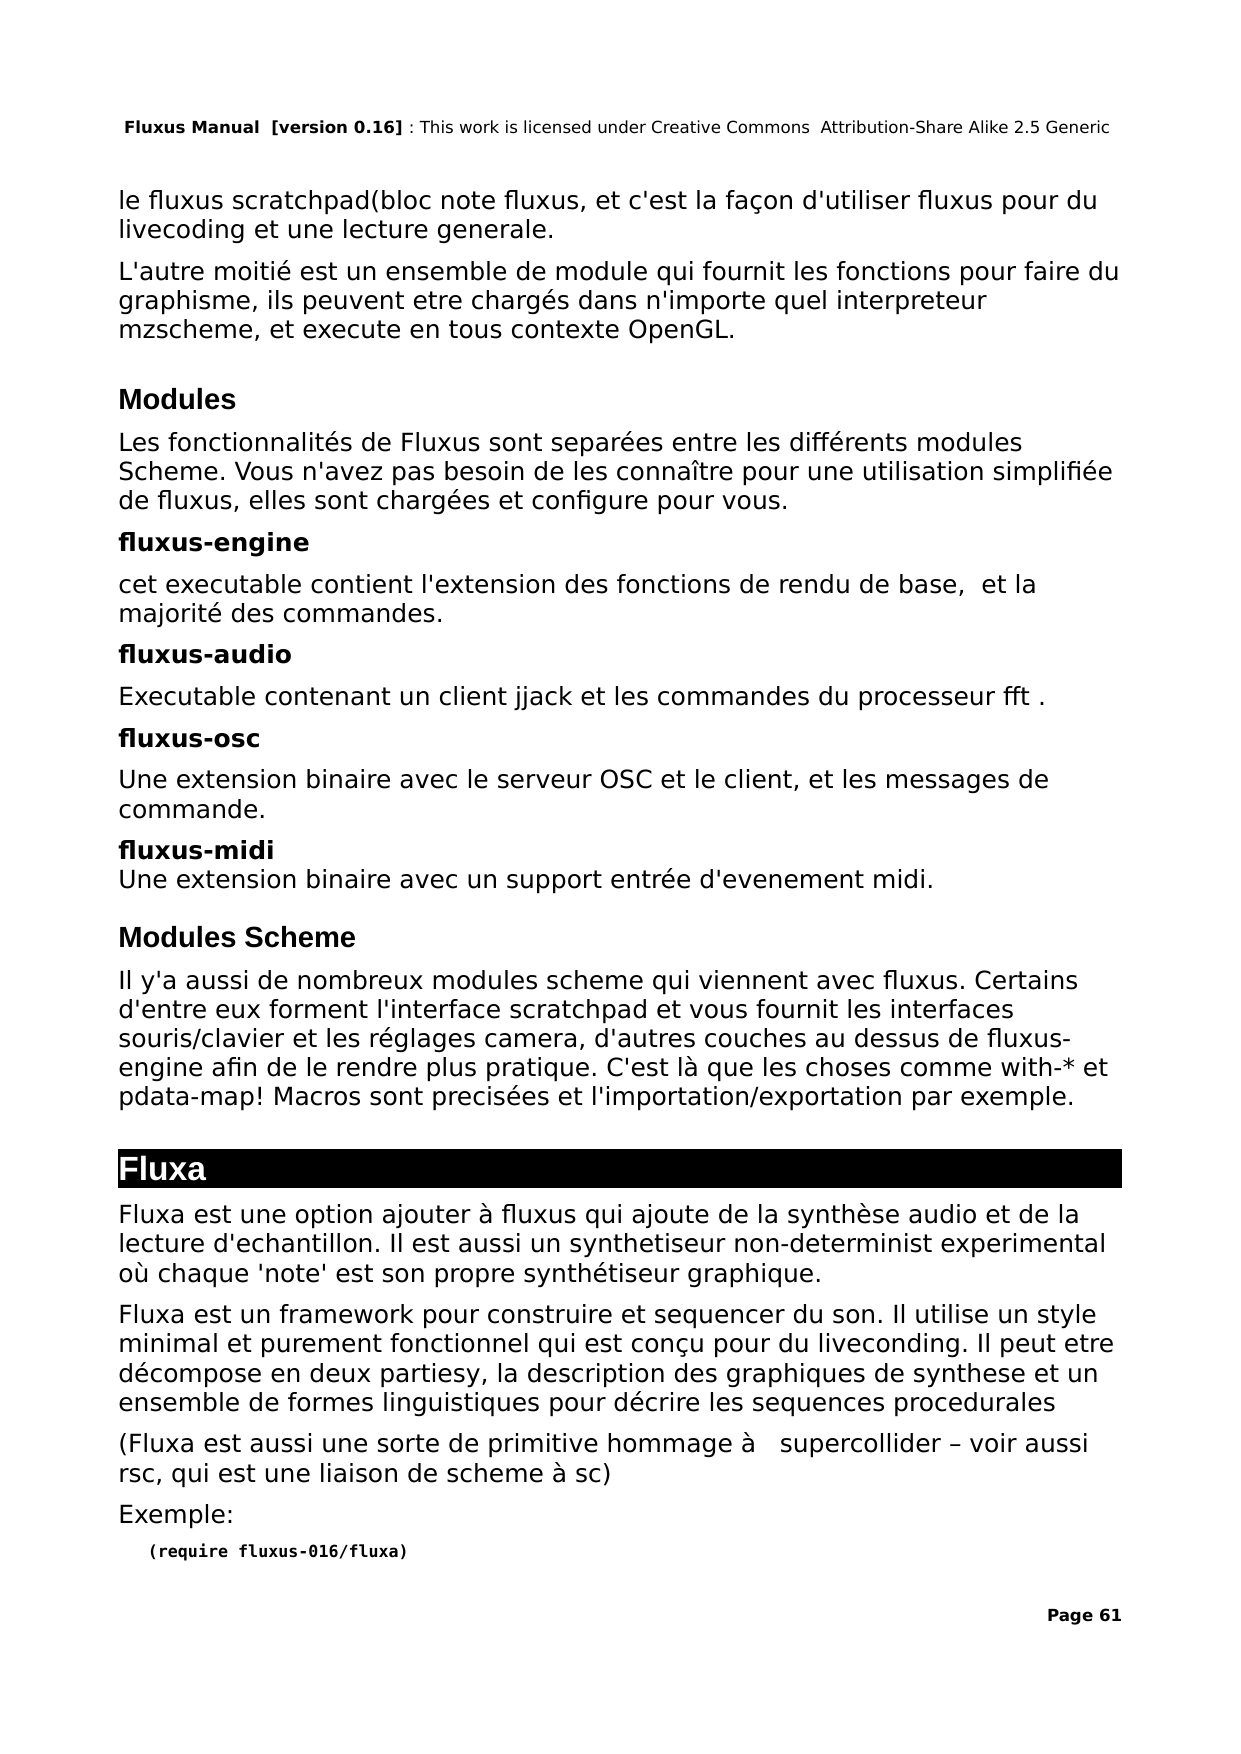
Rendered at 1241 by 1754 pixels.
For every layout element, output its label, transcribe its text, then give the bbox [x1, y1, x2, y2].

text fluxus-audio [118, 641, 1122, 670]
text Une extension binaire avec un support entrée d'evenement midi. [118, 866, 1122, 895]
text le fluxus scratchpad(bloc note fluxus, et c'est la façon d'utiliser fluxus pour du livecoding et une lecture generale. [118, 186, 1122, 245]
text Il y'a aussi de nombreux modules scheme qui viennent avec fluxus. Certains d'entre eux forment l'interface scratchpad et vous fournit les interfaces souris/clavier et les réglages camera, d'autres couches au dessus de fluxus-engine afin de le rendre plus pratique. C'est là que les choses comme with-* et pdata-map! Macros sont precisées et l'importation/exportation par exemple. [118, 966, 1122, 1112]
text L'autre moitié est un ensemble de module qui fournit les fonctions pour faire du graphisme, ils peuvent etre chargés dans n'importe quel interpreteur mzscheme, et execute en tous contexte OpenGL. [118, 257, 1122, 345]
text fluxus-midi [118, 837, 1122, 866]
text Exemple: [118, 1500, 1122, 1529]
text Les fonctionnalités de Fluxus sont separées entre les différents modules Scheme. Vous n'avez pas besoin de les connaître pour une utilisation simplifiée de fluxus, elles sont chargées et configure pour vous. [118, 428, 1122, 516]
text fluxus-osc [118, 724, 1122, 753]
text Une extension binaire avec le serveur OSC et le client, et les messages de commande. [118, 766, 1122, 824]
subtitle Fluxa [118, 1149, 1122, 1188]
text (require fluxus-016/fluxa) [148, 1542, 1122, 1561]
text Fluxa est un framework pour construire et sequencer du son. Il utilise un style minimal et purement fonctionnel qui est conçu pour du liveconding. Il peut etre décompose en deux partiesy, la description des graphiques de synthese et un ensemble de formes linguistiques pour décrire les sequences procedurales [118, 1300, 1122, 1417]
subtitle Modules [118, 382, 1122, 416]
subtitle Modules Scheme [118, 920, 1122, 953]
text fluxus-engine [118, 528, 1122, 557]
text Fluxa est une option ajouter à fluxus qui ajoute de la synthèse audio et de la lecture d'echantillon. Il est aussi un synthetiseur non-determinist experimental où chaque 'note' est son propre synthétiseur graphique. [118, 1200, 1122, 1288]
text Executable contenant un client jjack et les commandes du processeur fft . [118, 682, 1122, 712]
text cet executable contient l'extension des fonctions de rendu de base, et la majorité des commandes. [118, 570, 1122, 628]
text (Fluxa est aussi une sorte de primitive hommage à supercollider – voir aussi rsc, qui est une liaison de scheme à sc) [118, 1429, 1122, 1488]
